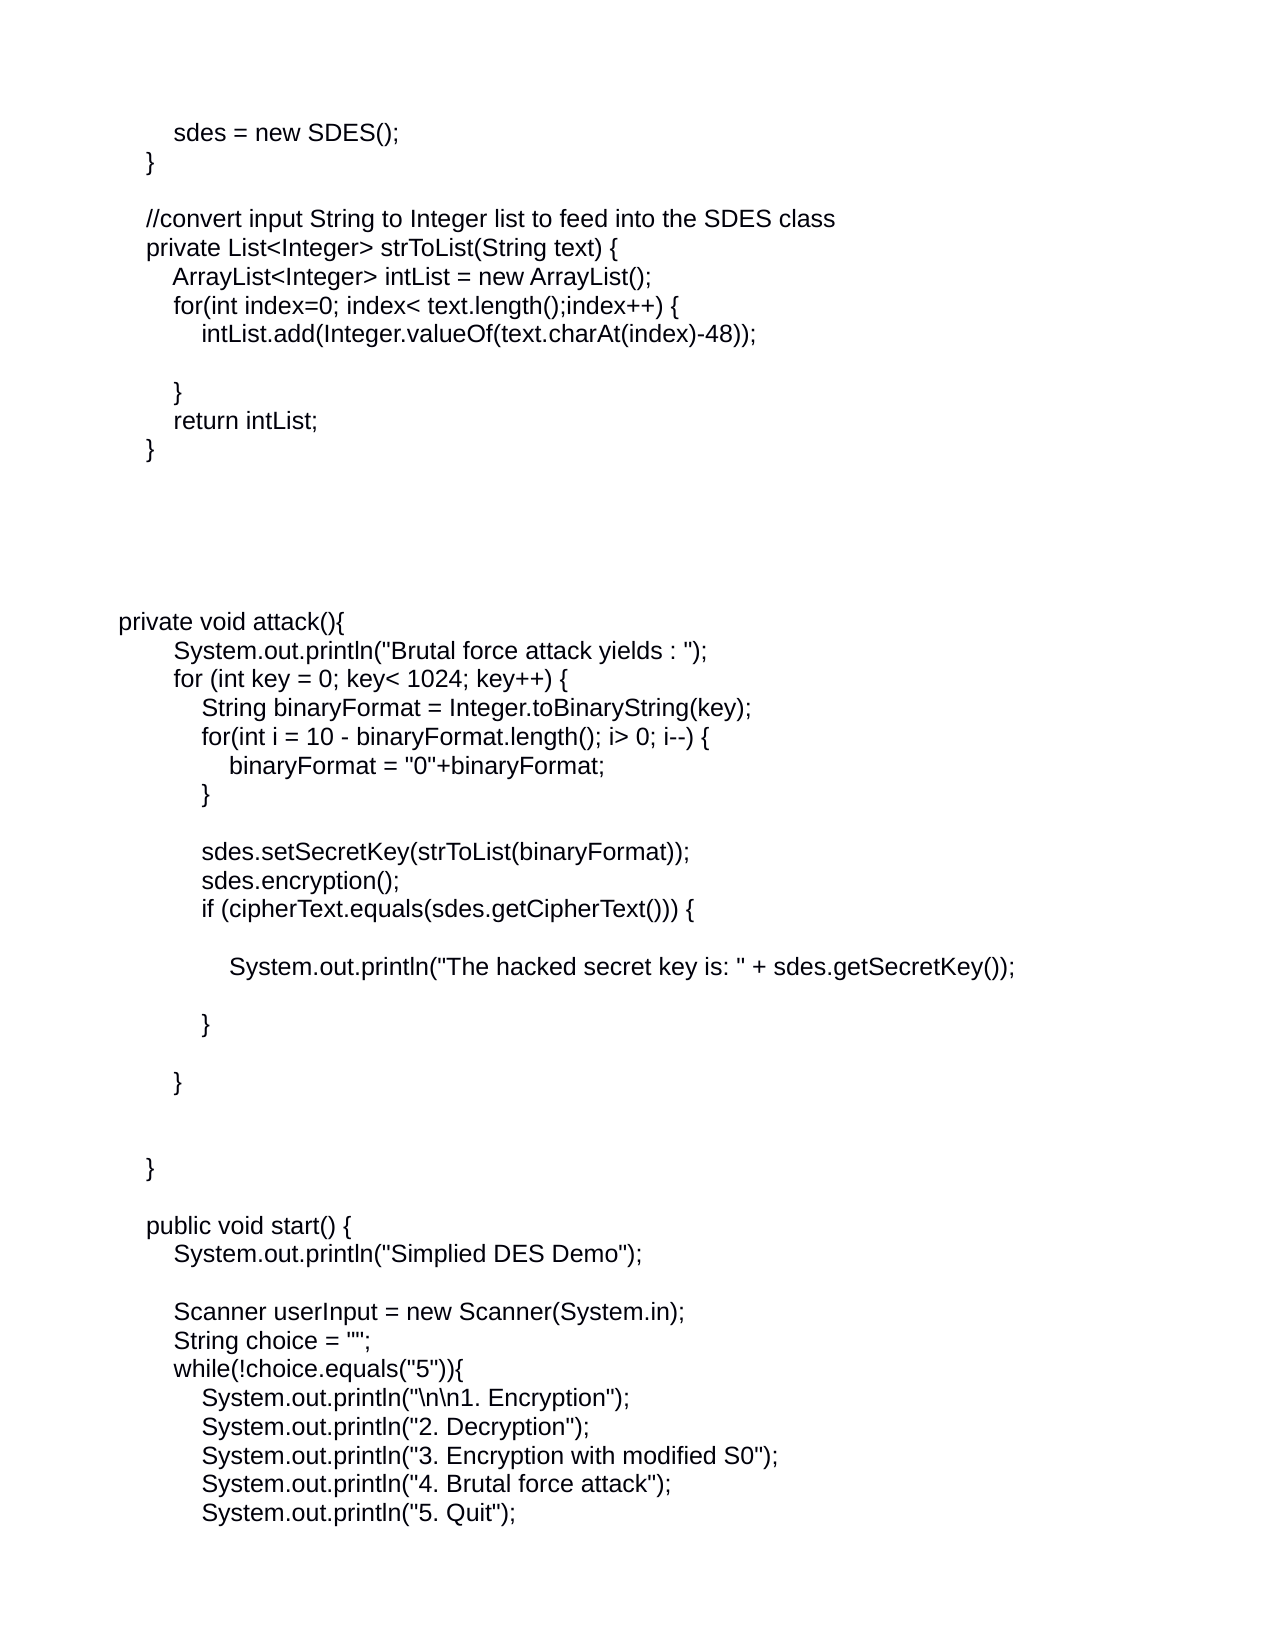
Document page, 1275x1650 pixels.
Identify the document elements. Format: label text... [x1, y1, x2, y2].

text sdes = new SDES(); [118, 118, 1157, 147]
text String binaryFormat = Integer.toBinaryString(key); [118, 693, 1157, 722]
text private List<Integer> strToList(String text) { [118, 233, 1157, 262]
text System.out.println("Brutal force attack yields : "); [118, 636, 1157, 664]
text for (int key = 0; key< 1024; key++) { [118, 664, 1157, 693]
text System.out.println("4. Brutal force attack"); [118, 1469, 1157, 1498]
text intList.add(Integer.valueOf(text.charAt(index)-48)); [118, 319, 1157, 348]
text for(int i = 10 - binaryFormat.length(); i> 0; i--) { [118, 722, 1157, 751]
text } [118, 1153, 1157, 1182]
text System.out.println("\n\n1. Encryption"); [118, 1383, 1157, 1412]
text if (cipherText.equals(sdes.getCipherText())) { [118, 894, 1157, 923]
text } [118, 377, 1157, 406]
text } [118, 147, 1157, 176]
text private void attack(){ [118, 607, 1157, 636]
text sdes.setSecretKey(strToList(binaryFormat)); [118, 837, 1157, 866]
text ArrayList<Integer> intList = new ArrayList(); [118, 262, 1157, 291]
text sdes.encryption(); [118, 866, 1157, 894]
text //convert input String to Integer list to feed into the SDES class [118, 204, 1157, 233]
text return intList; [118, 406, 1157, 434]
text System.out.println("2. Decryption"); [118, 1412, 1157, 1441]
text while(!choice.equals("5")){ [118, 1354, 1157, 1383]
text binaryFormat = "0"+binaryFormat; [118, 751, 1157, 779]
text } [118, 434, 1157, 463]
text } [118, 779, 1157, 808]
text } [118, 1009, 1157, 1038]
text System.out.println("3. Encryption with modified S0"); [118, 1441, 1157, 1469]
text String choice = ""; [118, 1326, 1157, 1354]
text public void start() { [118, 1211, 1157, 1239]
text System.out.println("The hacked secret key is: " + sdes.getSecretKey()); [118, 952, 1157, 981]
text for(int index=0; index< text.length();index++) { [118, 291, 1157, 319]
text System.out.println("5. Quit"); [118, 1498, 1157, 1527]
text } [118, 1067, 1157, 1096]
text System.out.println("Simplied DES Demo"); [118, 1239, 1157, 1268]
text Scanner userInput = new Scanner(System.in); [118, 1297, 1157, 1326]
